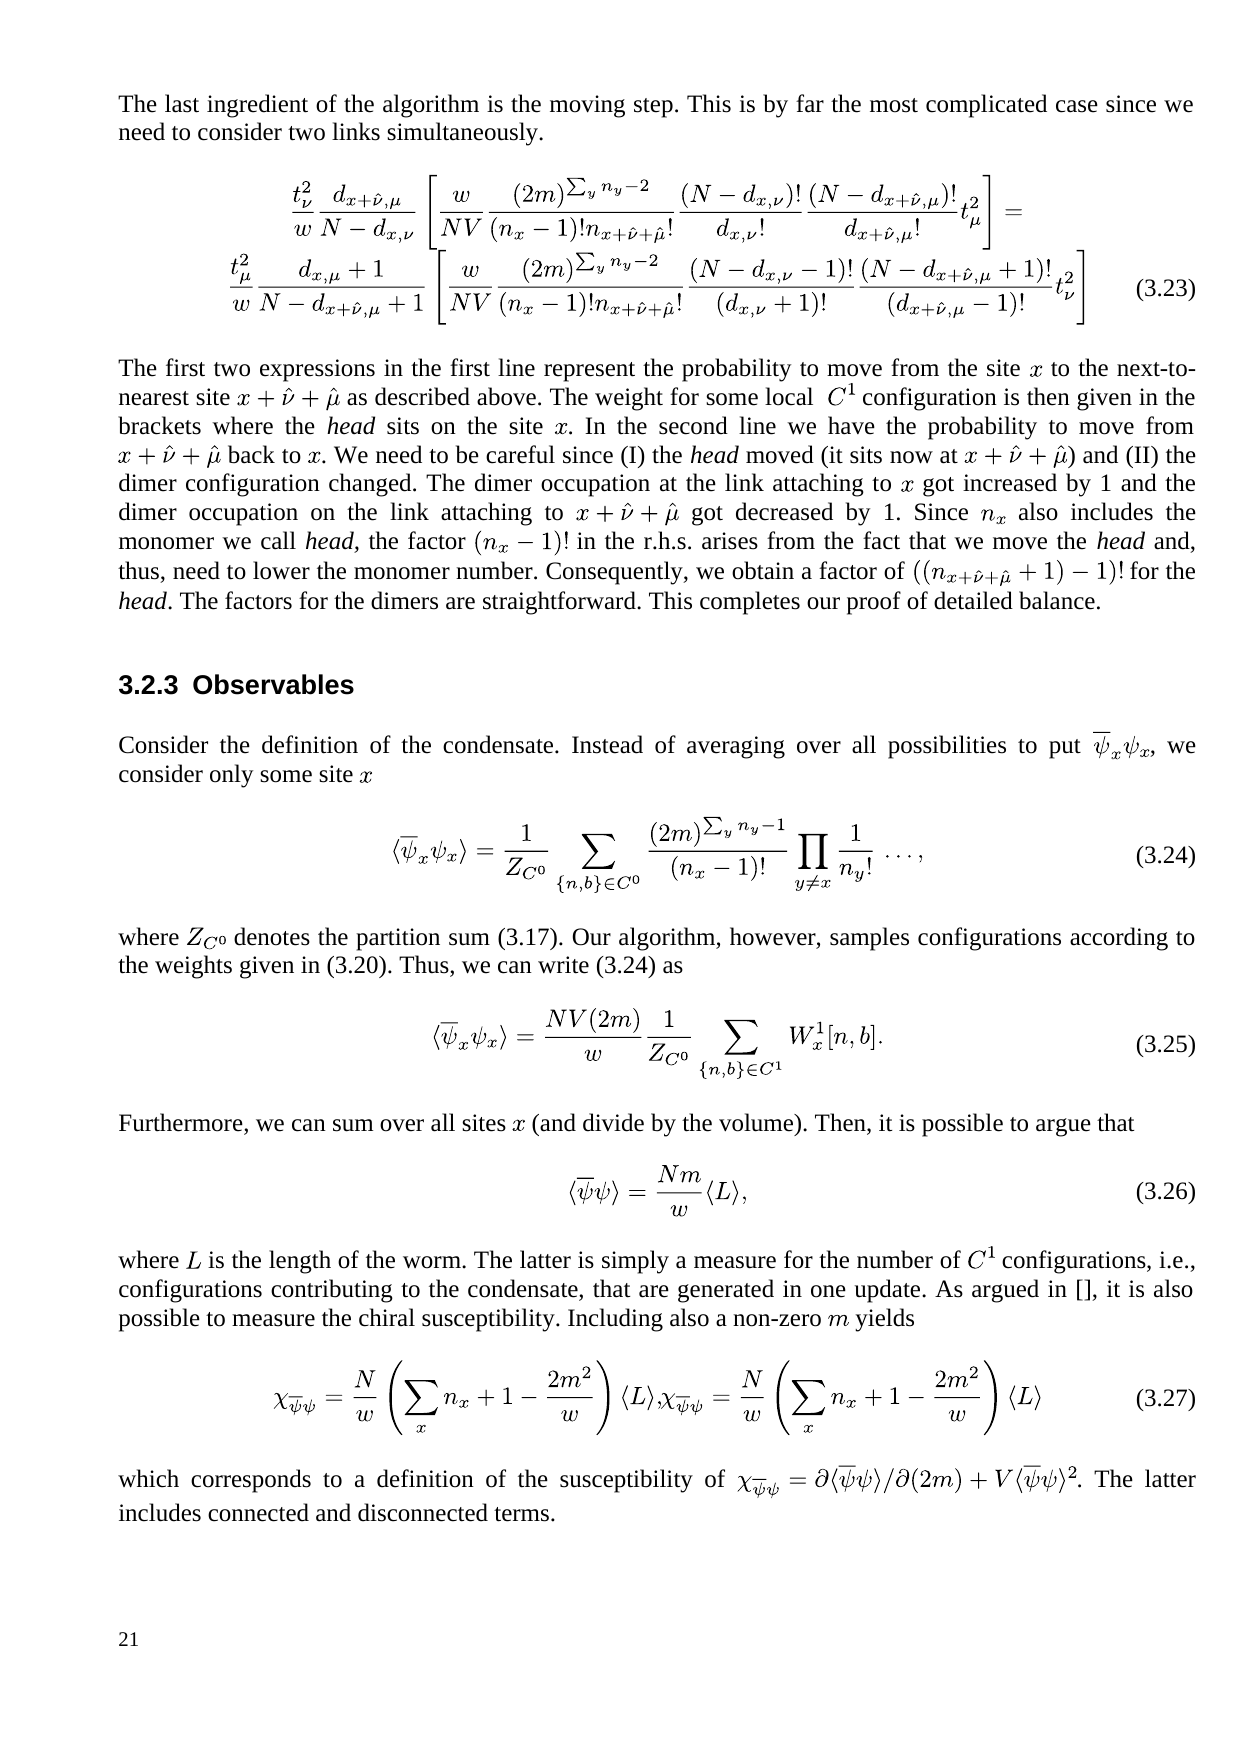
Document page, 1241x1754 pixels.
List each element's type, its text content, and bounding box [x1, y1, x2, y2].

text Consider the definition of the condensate. Instead of averaging over all possibilities to put , we consider only some site [118, 730, 1196, 788]
text [118, 1008, 703, 1079]
text (3.26) [679, 1165, 1196, 1217]
text where denotes the partition sum (3.17). Our algorithm, however, samples configurations according to the weights given in (3.20). Thus, we can write (3.24) as [118, 922, 1196, 979]
text [118, 1165, 674, 1217]
text (3.24) [598, 817, 1196, 893]
subtitle Observables [118, 669, 1196, 700]
text (3.27) [986, 1360, 1196, 1435]
text [118, 1360, 400, 1435]
text (3.23) [1085, 250, 1196, 325]
text [118, 250, 438, 325]
text which corresponds to a definition of the susceptibility of . The latter includes connected and disconnected terms. [118, 1464, 1196, 1527]
text The first two expressions in the first line represent the probability to move from the site to the next-to-nearest site as described above. The weight for some local configuration is then given in the brackets where the head sits on the site . In the second line we have the probability to move from back to . We need to be careful since (I) the head moved (it sits now at ) and (II) the dimer configuration changed. The dimer occupation at the link attaching to got increased by 1 and the dimer occupation on the link attaching to got decreased by 1. Since also includes the monomer we call head, the factor in the r.h.s. arises from the fact that we move the head and, thus, need to lower the monomer number. Consequently, we obtain a factor of for the head. The factors for the dimers are straightforward. This completes our proof of detailed balance. [118, 353, 1196, 615]
text where is the length of the worm. The latter is simply a measure for the number of configurations, i.e., configurations contributing to the condensate, that are generated in one update. As argued in [], it is also possible to measure the chiral susceptibility. Including also a non-zero yields [118, 1245, 1196, 1332]
text The last ingredient of the algorithm is the moving step. This is by far the most complicated case since we need to consider two links simultaneously. [118, 89, 1196, 146]
text (3.25) [635, 1008, 1196, 1079]
text [118, 817, 703, 893]
text Furthermore, we can sum over all sites (and divide by the volume). Then, it is possible to argue that [118, 1108, 1196, 1136]
